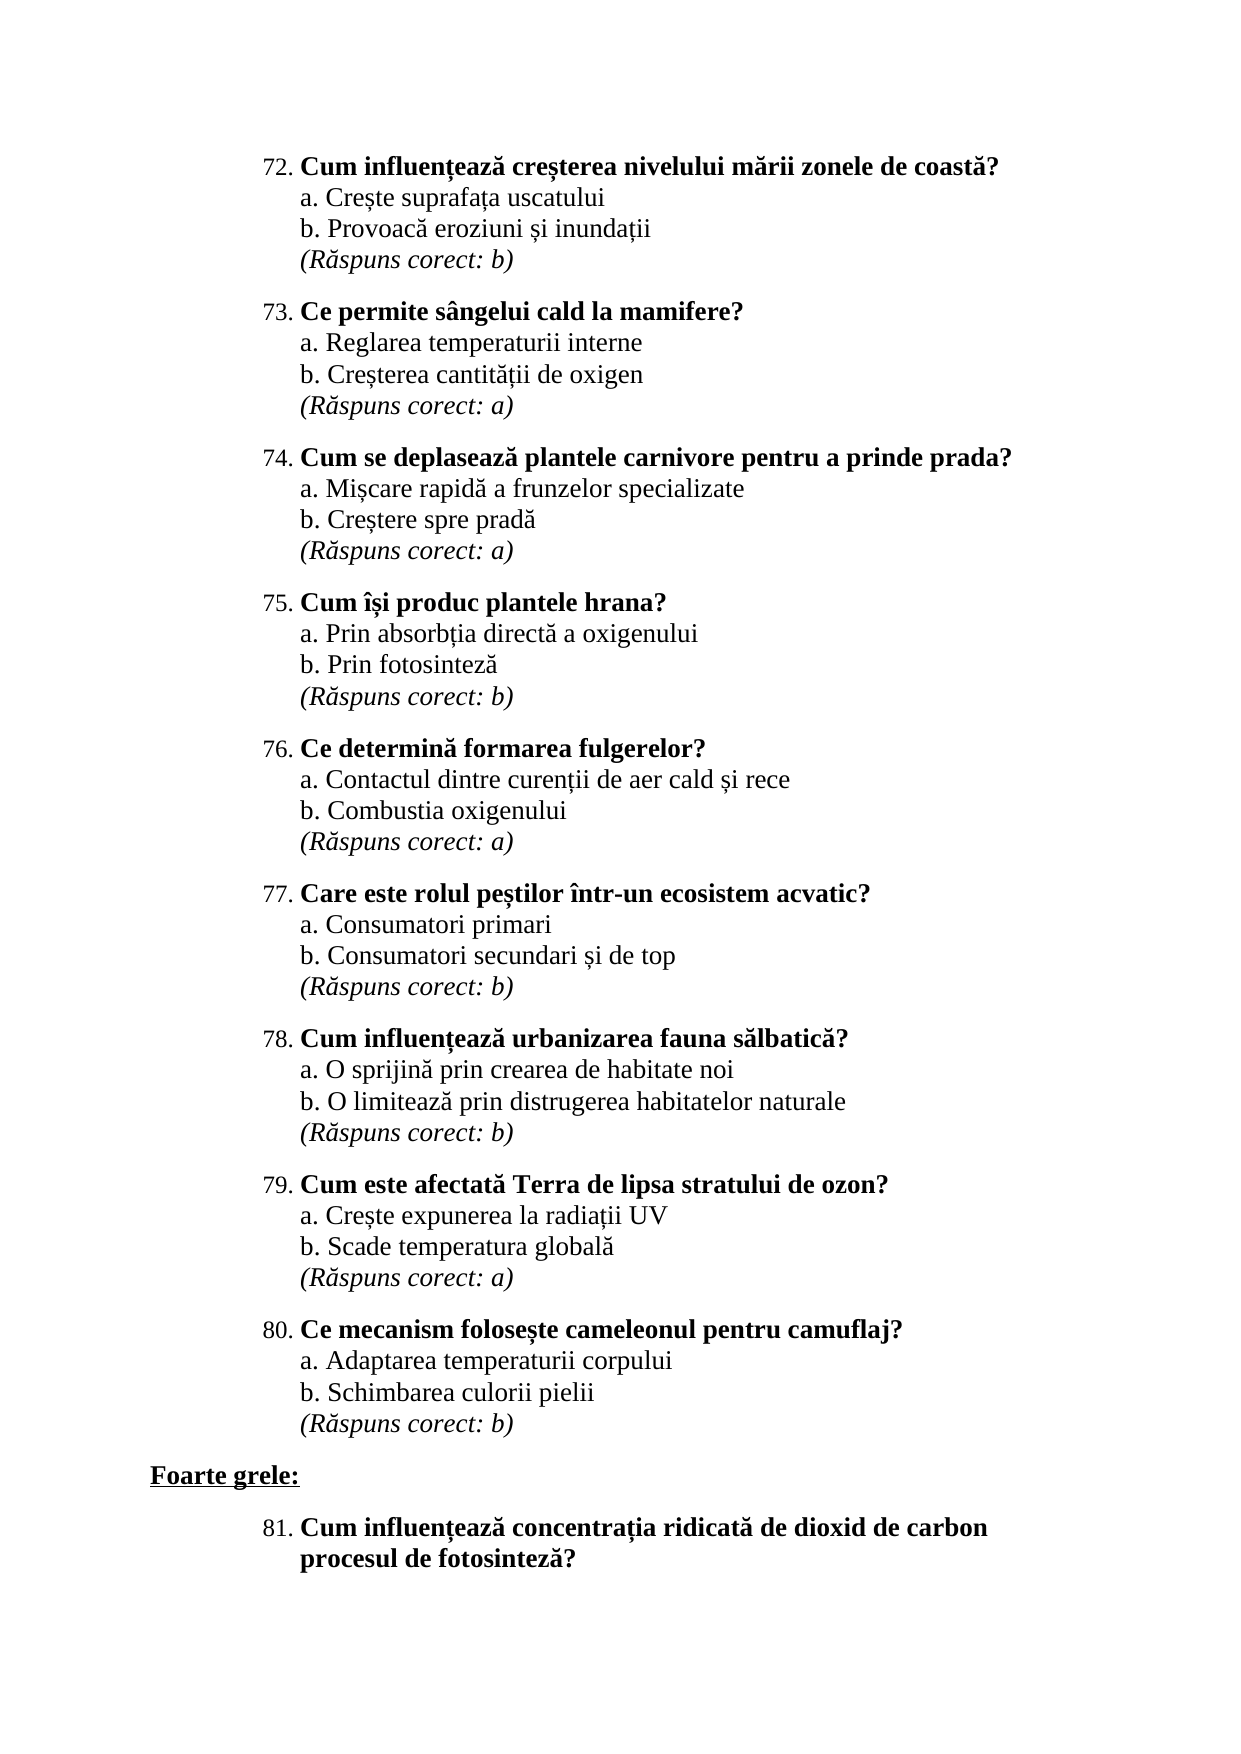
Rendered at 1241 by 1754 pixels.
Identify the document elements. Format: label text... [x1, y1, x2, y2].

list Cum se deplasează plantele carnivore pentru a prinde prada? a. Mișcare rapidă a frunzelor specializate b. Creștere spre pradă (Răspuns corect: a) [262, 441, 1090, 565]
list Cum influențează creșterea nivelului mării zonele de coastă? a. Crește suprafața uscatului b. Provoacă eroziuni și inundații (Răspuns corect: b) [262, 150, 1090, 274]
list Cum este afectată Terra de lipsa stratului de ozon? a. Crește expunerea la radiații UV b. Scade temperatura globală (Răspuns corect: a) [262, 1168, 1090, 1292]
list Cum influențează concentrația ridicată de dioxid de carbon procesul de fotosinteză? [262, 1511, 1090, 1573]
list Ce permite sângelui cald la mamifere? a. Reglarea temperaturii interne b. Creșterea cantității de oxigen (Răspuns corect: a) [262, 295, 1090, 420]
list Cum își produc plantele hrana? a. Prin absorbția directă a oxigenului b. Prin fotosinteză (Răspuns corect: b) [262, 586, 1090, 711]
list Care este rolul peștilor într-un ecosistem acvatic? a. Consumatori primari b. Consumatori secundari și de top (Răspuns corect: b) [262, 877, 1090, 1002]
list Cum influențează urbanizarea fauna sălbatică? a. O sprijină prin crearea de habitate noi b. O limitează prin distrugerea habitatelor naturale (Răspuns corect: b) [262, 1022, 1090, 1147]
list Ce determină formarea fulgerelor? a. Contactul dintre curenții de aer cald și rece b. Combustia oxigenului (Răspuns corect: a) [262, 732, 1090, 856]
list Ce mecanism folosește cameleonul pentru camuflaj? a. Adaptarea temperaturii corpului b. Schimbarea culorii pielii (Răspuns corect: b) [262, 1313, 1090, 1438]
text Foarte grele: [150, 1459, 1090, 1490]
